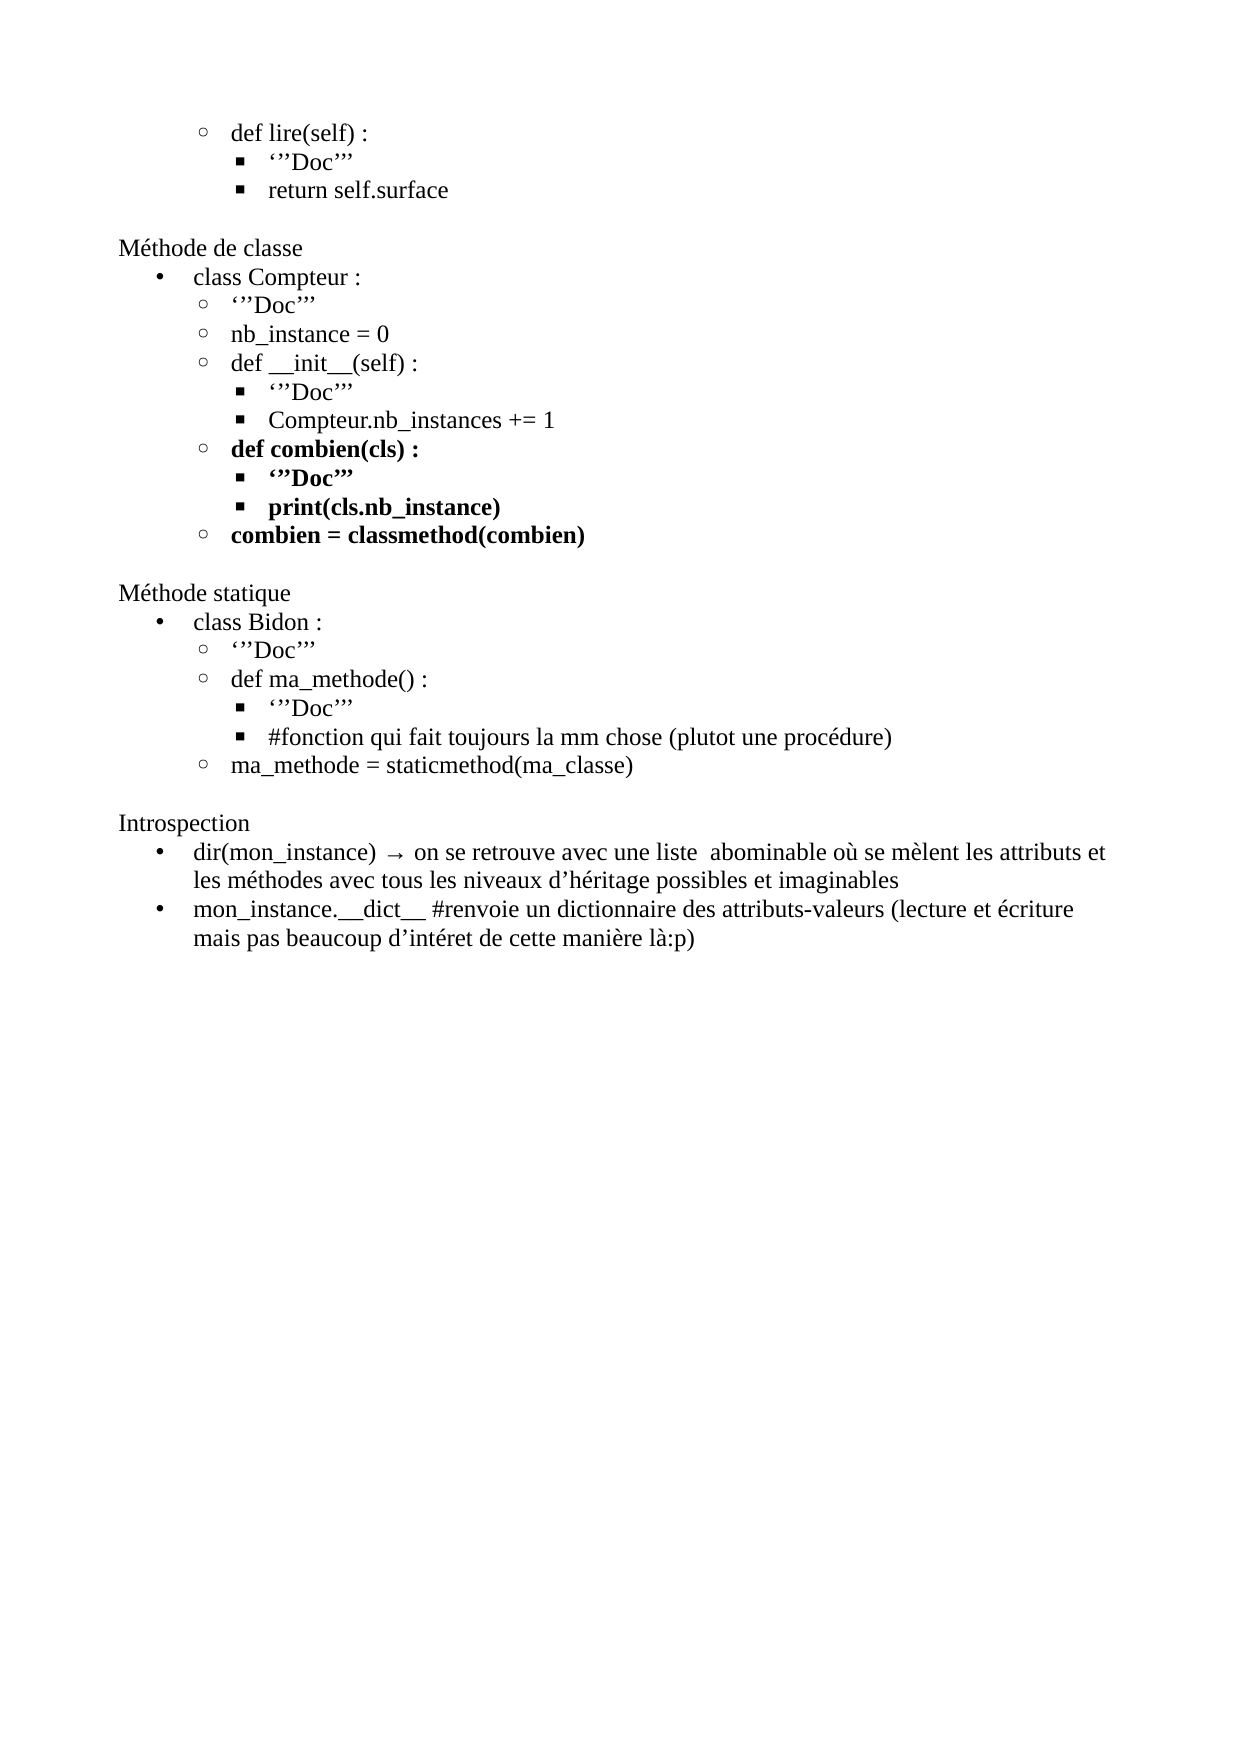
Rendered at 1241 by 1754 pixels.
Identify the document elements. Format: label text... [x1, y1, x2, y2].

list def __init__(self) : [193, 348, 1122, 377]
list class Bidon : [156, 607, 1122, 636]
text Méthode de classe [118, 233, 1122, 262]
list ‘’’Doc’’’ [231, 377, 1122, 406]
list return self.surface [231, 176, 1122, 204]
list ma_methode = staticmethod(ma_classe) [193, 751, 1122, 779]
list Compteur.nb_instances += 1 [231, 406, 1122, 434]
list def combien(cls) : [193, 434, 1122, 463]
list #fonction qui fait toujours la mm chose (plutot une procédure) [231, 722, 1122, 751]
list print(cls.nb_instance) [231, 492, 1122, 521]
list ‘’’Doc’’’ [193, 636, 1122, 664]
list combien = classmethod(combien) [193, 521, 1122, 549]
text Introspection [118, 808, 1122, 837]
list mon_instance.__dict__ #renvoie un dictionnaire des attributs-valeurs (lecture et écriture mais pas beaucoup d’intéret de cette manière là:p) [156, 894, 1122, 952]
list dir(mon_instance) → on se retrouve avec une liste abominable où se mèlent les attributs et les méthodes avec tous les niveaux d’héritage possibles et imaginables [156, 837, 1122, 894]
list ‘’’Doc’’’ [193, 291, 1122, 319]
list class Compteur : [156, 262, 1122, 291]
text Méthode statique [118, 578, 1122, 607]
list nb_instance = 0 [193, 319, 1122, 348]
list ‘’’Doc’’’ [231, 147, 1122, 176]
list def lire(self) : [193, 118, 1122, 147]
list ‘’’Doc’’’ [231, 693, 1122, 722]
list ‘’’Doc’’’ [231, 463, 1122, 492]
list def ma_methode() : [193, 664, 1122, 693]
